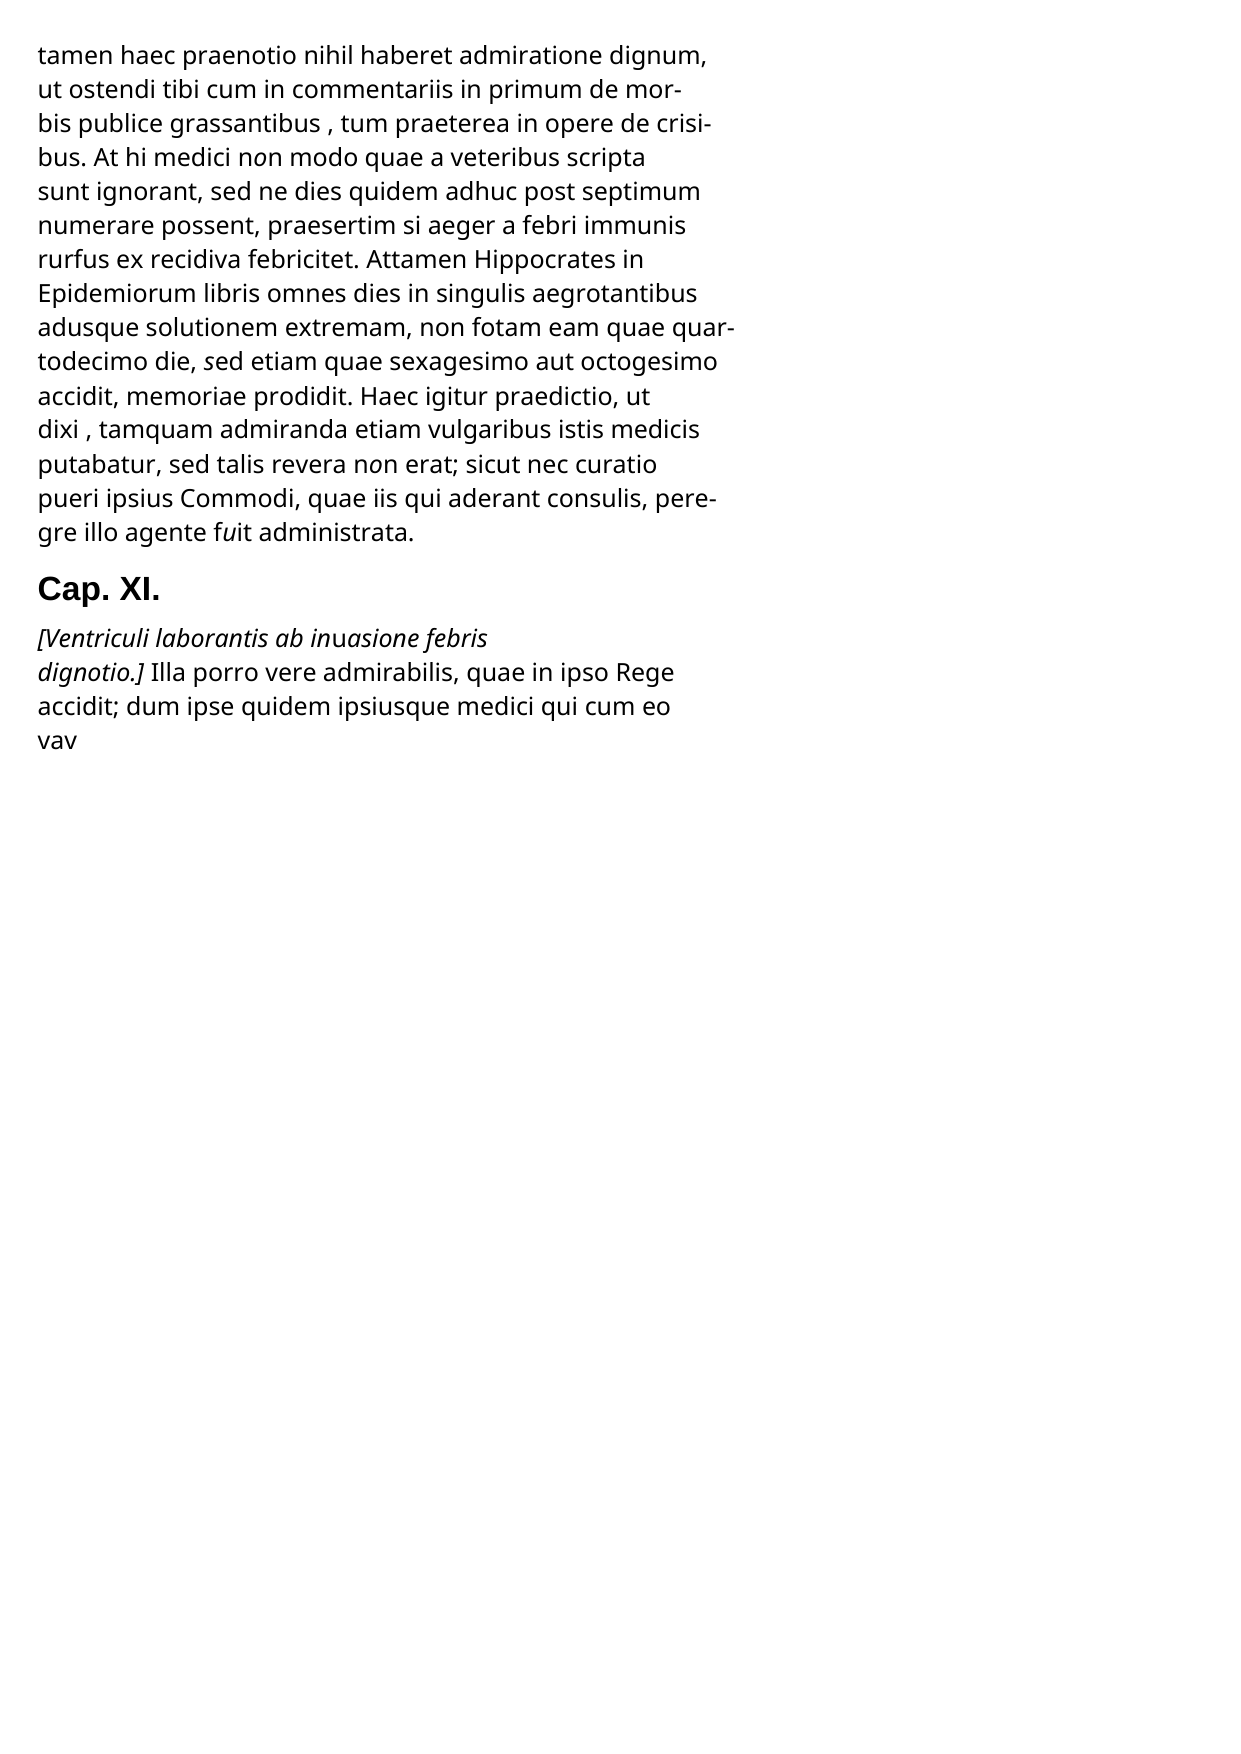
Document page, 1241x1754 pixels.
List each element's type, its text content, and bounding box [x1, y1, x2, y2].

subtitle Cap. XI. [37, 569, 1203, 608]
text [Ventriculi laborantis ab inuasione febris dignotio.] Illa porro vere admirabilis, quae in ipso Rege accidit; dum ipse quidem ipsiusque medici qui cum eo vav [37, 620, 1203, 757]
text tamen haec praenotio nihil haberet admiratione dignum, ut ostendi tibi cum in commentariis in primum de mor- bis publice grassantibus , tum praeterea in opere de crisi- bus. At hi medici non modo quae a veteribus scripta sunt ignorant, sed ne dies quidem adhuc post septimum numerare possent, praesertim si aeger a febri immunis rurfus ex recidiva febricitet. Attamen Hippocrates in Epidemiorum libris omnes dies in singulis aegrotantibus adusque solutionem extremam, non fotam eam quae quar- todecimo die, sed etiam quae sexagesimo aut octogesimo accidit, memoriae prodidit. Haec igitur praedictio, ut dixi , tamquam admiranda etiam vulgaribus istis medicis putabatur, sed talis revera non erat; sicut nec curatio pueri ipsius Commodi, quae iis qui aderant consulis, pere- gre illo agente fuit administrata. [37, 37, 1203, 548]
